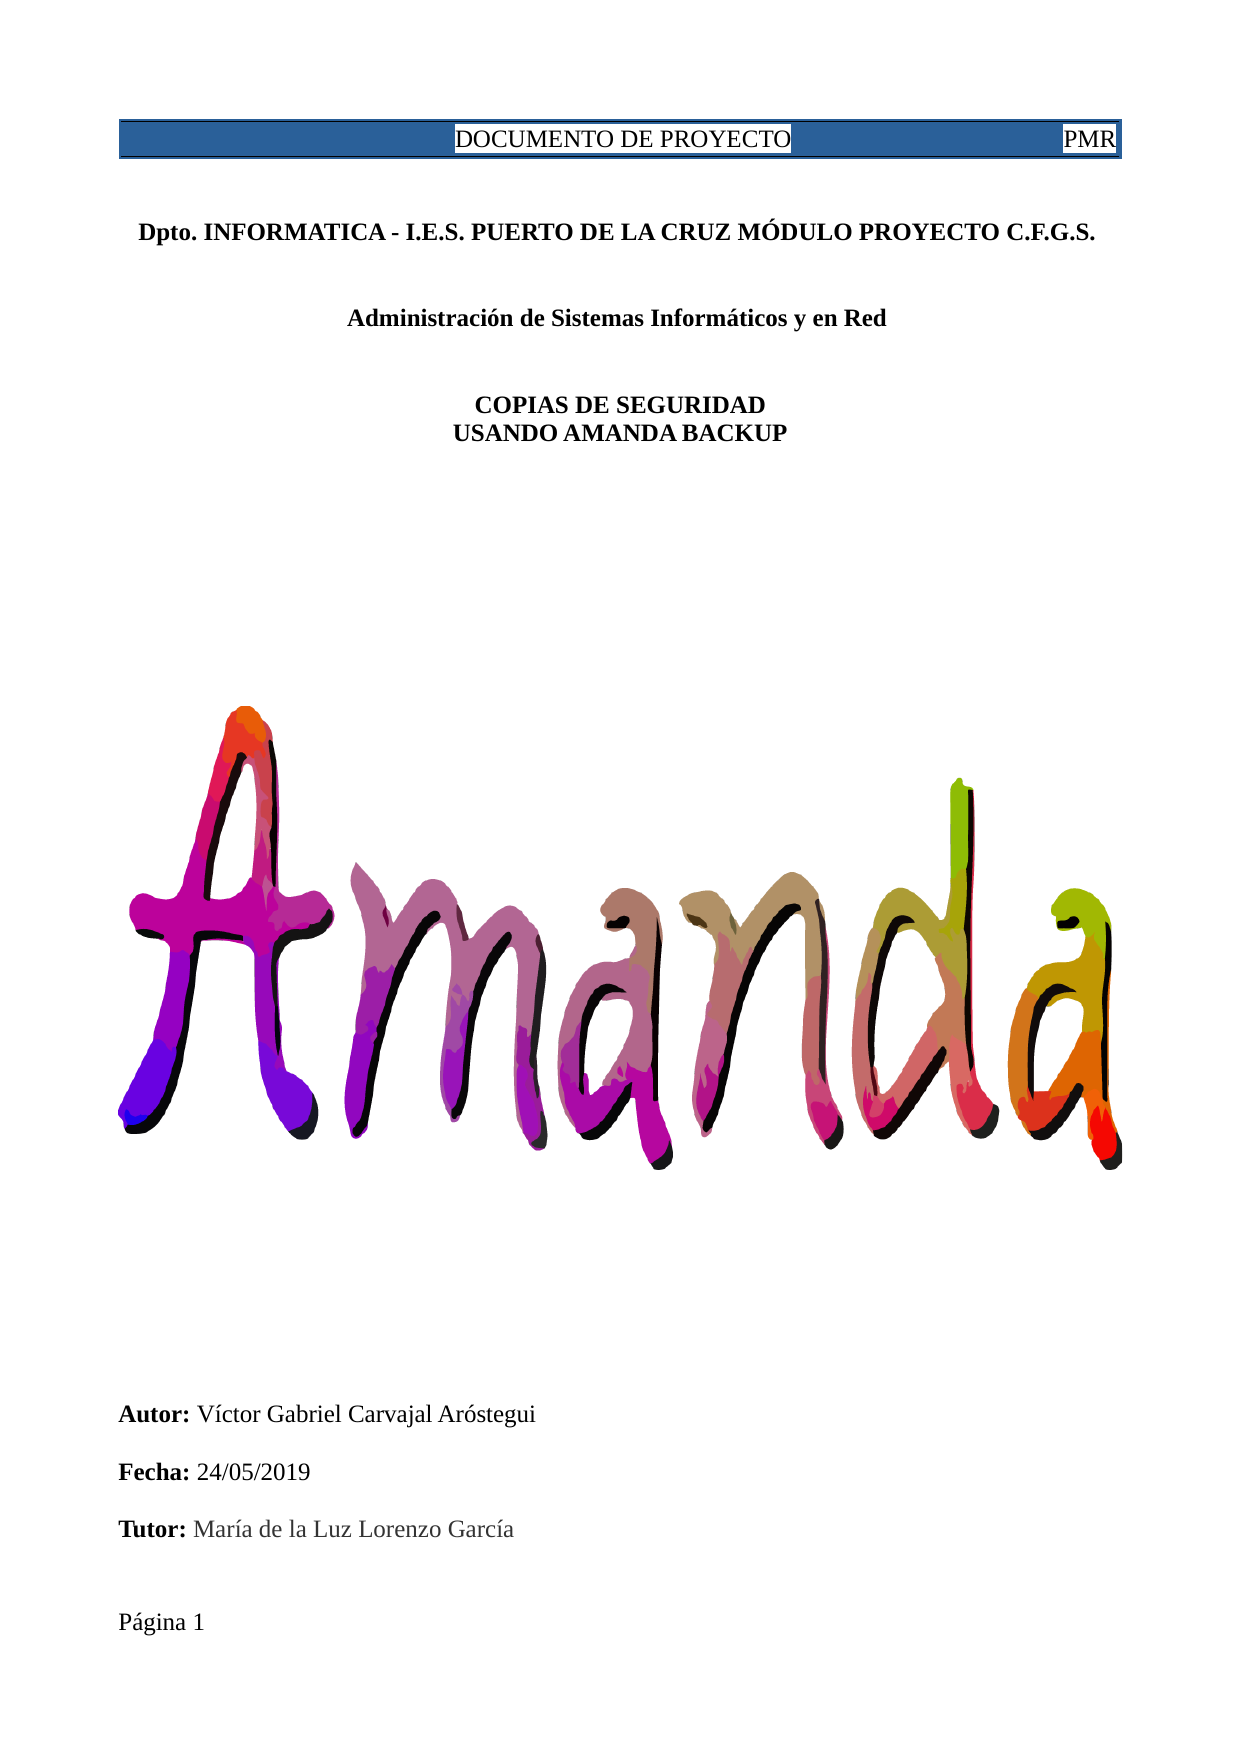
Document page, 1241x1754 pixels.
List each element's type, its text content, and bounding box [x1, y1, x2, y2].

text Fecha: 24/05/2019 [118, 1457, 1122, 1486]
text COPIAS DE SEGURIDAD [118, 390, 1122, 418]
text Tutor: María de la Luz Lorenzo García [118, 1514, 1122, 1543]
text Dpto. INFORMATICA - I.E.S. PUERTO DE LA CRUZ MÓDULO PROYECTO C.F.G.S. [118, 217, 1122, 246]
text Administración de Sistemas Informáticos y en Red [118, 303, 1122, 332]
text Autor: Víctor Gabriel Carvajal Aróstegui [118, 1399, 1122, 1428]
text USANDO AMANDA BACKUP [118, 418, 1122, 447]
picture [118, 706, 1123, 1170]
